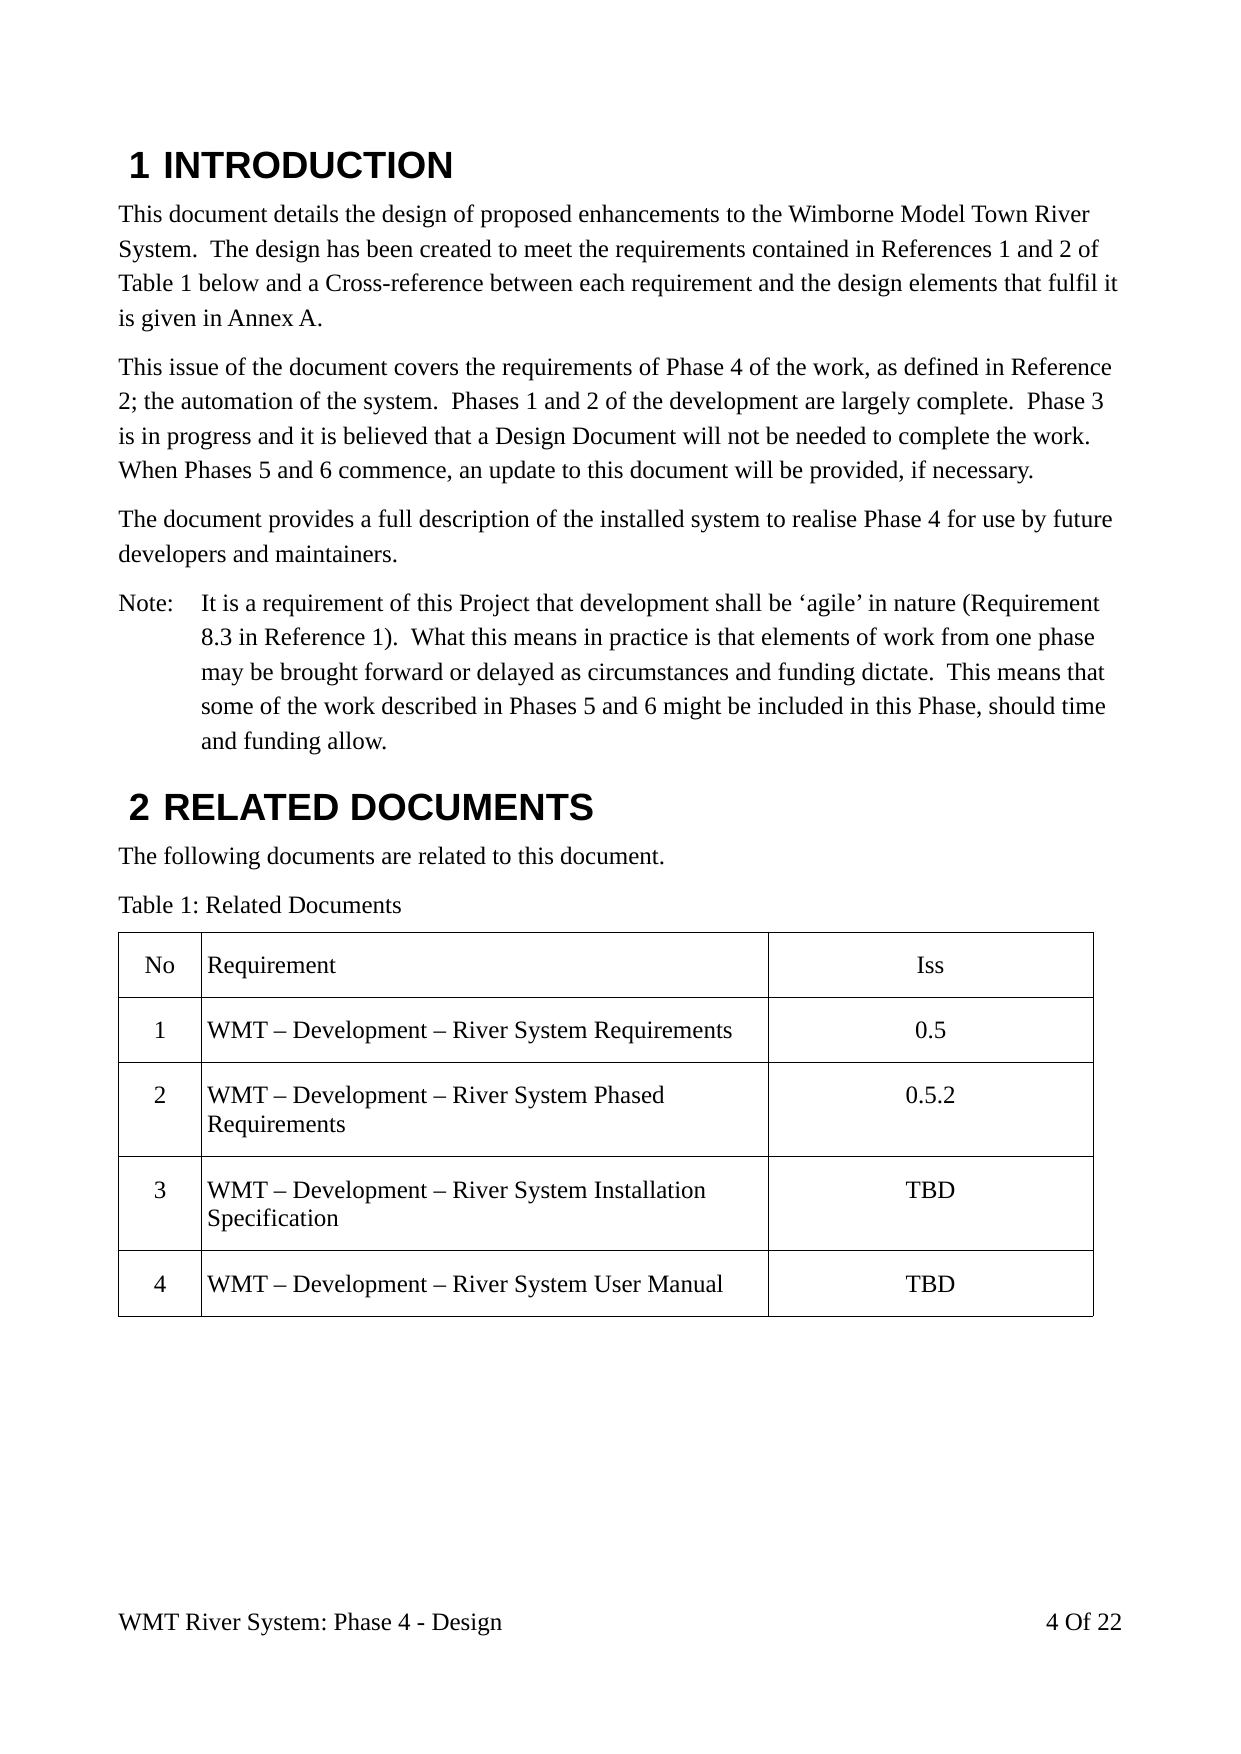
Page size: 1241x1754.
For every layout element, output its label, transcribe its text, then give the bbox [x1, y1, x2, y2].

table_cell 1 [119, 998, 201, 1062]
table_cell WMT – Development – River System Installation Specification [202, 1157, 768, 1250]
text This document details the design of proposed enhancements to the Wimborne Model Town River System. The design has been created to meet the requirements contained in References 1 and 2 of Table 1 below and a Cross-reference between each requirement and the design elements that fulfil it is given in Annex A. [118, 199, 1122, 331]
table_header No [119, 933, 201, 997]
text The document provides a full description of the installed system to realise Phase 4 for use by future developers and maintainers. [118, 504, 1122, 567]
table_cell WMT – Development – River System Phased Requirements [202, 1063, 768, 1156]
table_cell WMT – Development – River System Requirements [202, 998, 768, 1062]
table_cell 2 [119, 1063, 201, 1156]
table_header Requirement [202, 933, 768, 997]
table_cell TBD [769, 1157, 1093, 1250]
subtitle RELATED DOCUMENTS [118, 785, 1122, 829]
text This issue of the document covers the requirements of Phase 4 of the work, as defined in Reference 2; the automation of the system. Phases 1 and 2 of the development are largely complete. Phase 3 is in progress and it is believed that a Design Document will not be needed to complete the work. When Phases 5 and 6 commence, an update to this document will be provided, if necessary. [118, 352, 1122, 484]
table_cell 0.5.2 [769, 1063, 1093, 1156]
text Note: It is a requirement of this Project that development shall be ‘agile’ in nature (Requirement 8.3 in Reference 1). What this means in practice is that elements of work from one phase may be brought forward or delayed as circumstances and funding dictate. This means that some of the work described in Phases 5 and 6 might be included in this Phase, should time and funding allow. [118, 588, 1122, 754]
text The following documents are related to this document. [118, 841, 1122, 870]
table_cell 0.5 [769, 998, 1093, 1062]
table_cell TBD [769, 1251, 1093, 1316]
subtitle INTRODUCTION [118, 143, 1122, 187]
text Table 1: Related Documents [118, 890, 1122, 919]
table_cell 4 [119, 1251, 201, 1316]
table_cell 3 [119, 1157, 201, 1250]
table_header Iss [769, 933, 1093, 997]
table_cell WMT – Development – River System User Manual [202, 1251, 768, 1316]
